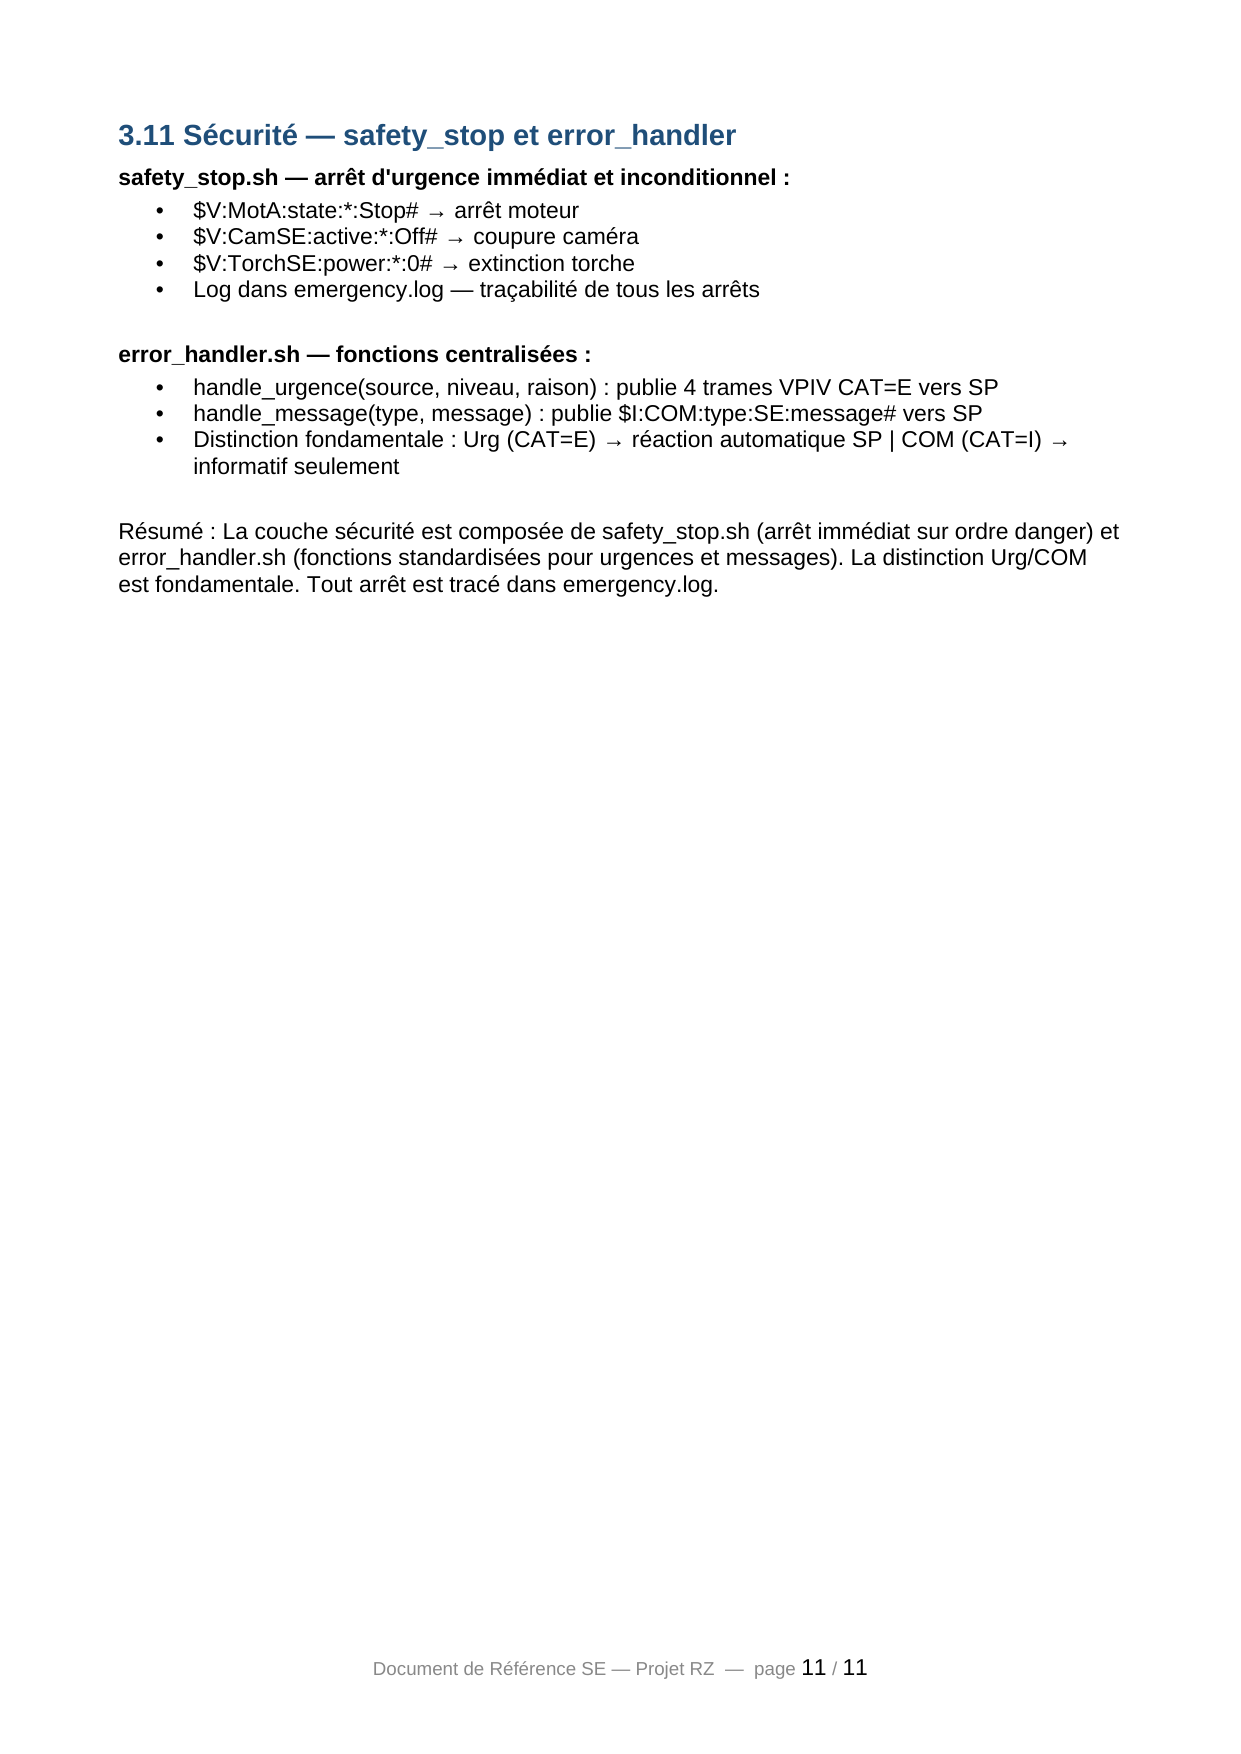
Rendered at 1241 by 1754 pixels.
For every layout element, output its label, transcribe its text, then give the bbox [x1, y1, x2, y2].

list handle_urgence(source, niveau, raison) : publie 4 trames VPIV CAT=E vers SP [156, 374, 1122, 400]
text error_handler.sh — fonctions centralisées : [118, 341, 1122, 367]
list $V:CamSE:active:*:Off# → coupure caméra [156, 223, 1122, 249]
subtitle 3.11 Sécurité — safety_stop et error_handler [118, 118, 1122, 152]
list handle_message(type, message) : publie $I:COM:type:SE:message# vers SP [156, 400, 1122, 426]
list $V:MotA:state:*:Stop# → arrêt moteur [156, 197, 1122, 223]
list $V:TorchSE:power:*:0# → extinction torche [156, 249, 1122, 276]
list Log dans emergency.log — traçabilité de tous les arrêts [156, 276, 1122, 302]
list Distinction fondamentale : Urg (CAT=E) → réaction automatique SP | COM (CAT=I) → informatif seulement [156, 426, 1122, 479]
text safety_stop.sh — arrêt d'urgence immédiat et inconditionnel : [118, 164, 1122, 191]
text Résumé : La couche sécurité est composée de safety_stop.sh (arrêt immédiat sur ordre danger) et error_handler.sh (fonctions standardisées pour urgences et messages). La distinction Urg/COM est fondamentale. Tout arrêt est tracé dans emergency.log. [118, 518, 1122, 597]
